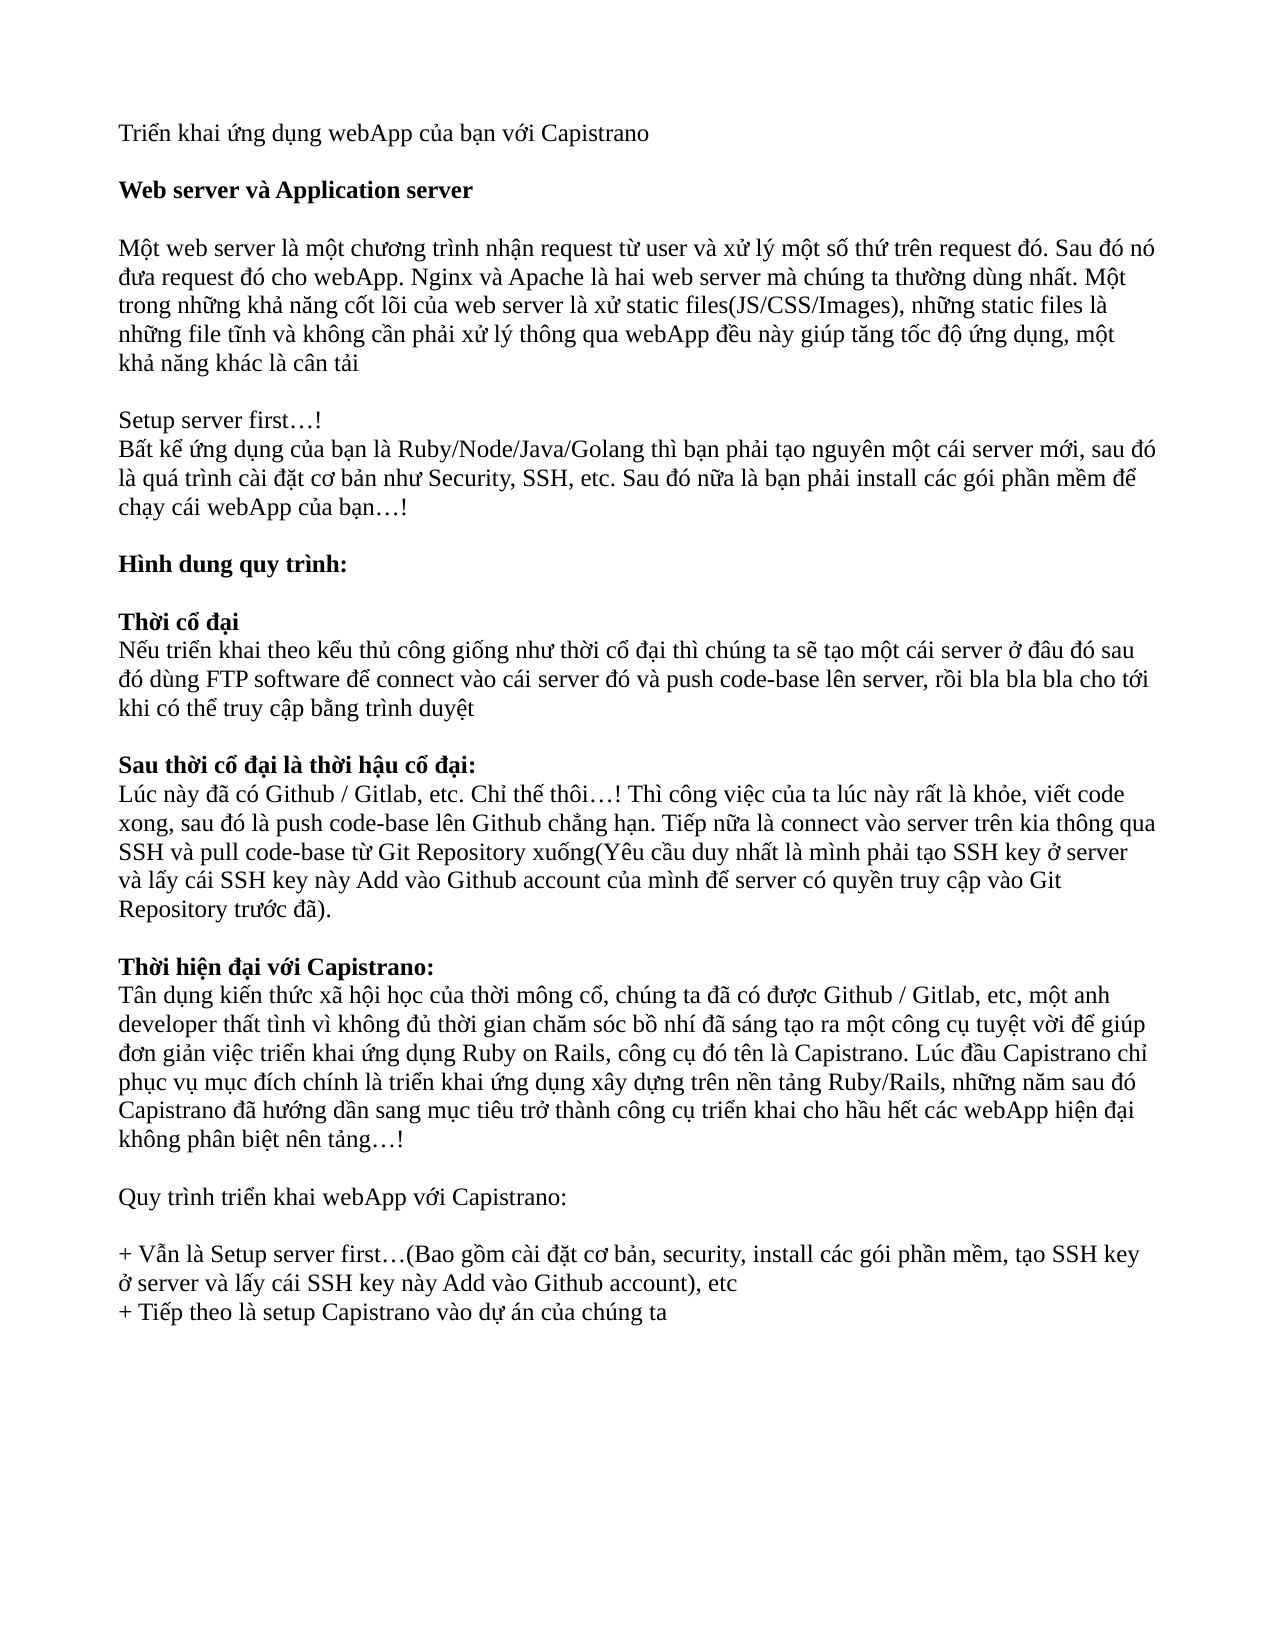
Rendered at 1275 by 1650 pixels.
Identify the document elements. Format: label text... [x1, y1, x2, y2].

text Hình dung quy trình: [118, 549, 1157, 578]
text Web server và Application server [118, 176, 1157, 204]
text Sau thời cổ đại là thời hậu cổ đại: [118, 751, 1157, 779]
text + Tiếp theo là setup Capistrano vào dự án của chúng ta [118, 1297, 1157, 1326]
text + Vẫn là Setup server first…(Bao gồm cài đặt cơ bản, security, install các gói phần mềm, tạo SSH key ở server và lấy cái SSH key này Add vào Github account), etc [118, 1239, 1157, 1297]
text Thời hiện đại với Capistrano: [118, 952, 1157, 981]
text Bất kể ứng dụng của bạn là Ruby/Node/Java/Golang thì bạn phải tạo nguyên một cái server mới, sau đó là quá trình cài đặt cơ bản như Security, SSH, etc. Sau đó nữa là bạn phải install các gói phần mềm để chạy cái webApp của bạn…! [118, 434, 1157, 521]
text Tân dụng kiến thức xã hội học của thời mông cổ, chúng ta đã có được Github / Gitlab, etc, một anh developer thất tình vì không đủ thời gian chăm sóc bồ nhí đã sáng tạo ra một công cụ tuyệt vời để giúp đơn giản việc triển khai ứng dụng Ruby on Rails, công cụ đó tên là Capistrano. Lúc đầu Capistrano chỉ phục vụ mục đích chính là triển khai ứng dụng xây dựng trên nền tảng Ruby/Rails, những năm sau đó Capistrano đã hướng dần sang mục tiêu trở thành công cụ triển khai cho hầu hết các webApp hiện đại không phân biệt nên tảng…! [118, 981, 1157, 1153]
text Setup server first…! [118, 406, 1157, 434]
text Triển khai ứng dụng webApp của bạn với Capistrano [118, 118, 1157, 147]
text Một web server là một chương trình nhận request từ user và xử lý một số thứ trên request đó. Sau đó nó đưa request đó cho webApp. Nginx và Apache là hai web server mà chúng ta thường dùng nhất. Một trong những khả năng cốt lõi của web server là xử static files(JS/CSS/Images), những static files là những file tĩnh và không cần phải xử lý thông qua webApp đều này giúp tăng tốc độ ứng dụng, một khả năng khác là cân tải [118, 233, 1157, 377]
text Quy trình triển khai webApp với Capistrano: [118, 1182, 1157, 1211]
text Thời cổ đại [118, 607, 1157, 636]
text Lúc này đã có Github / Gitlab, etc. Chỉ thế thôi…! Thì công việc của ta lúc này rất là khỏe, viết code xong, sau đó là push code-base lên Github chẳng hạn. Tiếp nữa là connect vào server trên kia thông qua SSH và pull code-base từ Git Repository xuống(Yêu cầu duy nhất là mình phải tạo SSH key ở server và lấy cái SSH key này Add vào Github account của mình để server có quyền truy cập vào Git Repository trước đã). [118, 779, 1157, 923]
text Nếu triển khai theo kểu thủ công giống như thời cổ đại thì chúng ta sẽ tạo một cái server ở đâu đó sau đó dùng FTP software để connect vào cái server đó và push code-base lên server, rồi bla bla bla cho tới khi có thể truy cập bằng trình duyệt [118, 636, 1157, 722]
